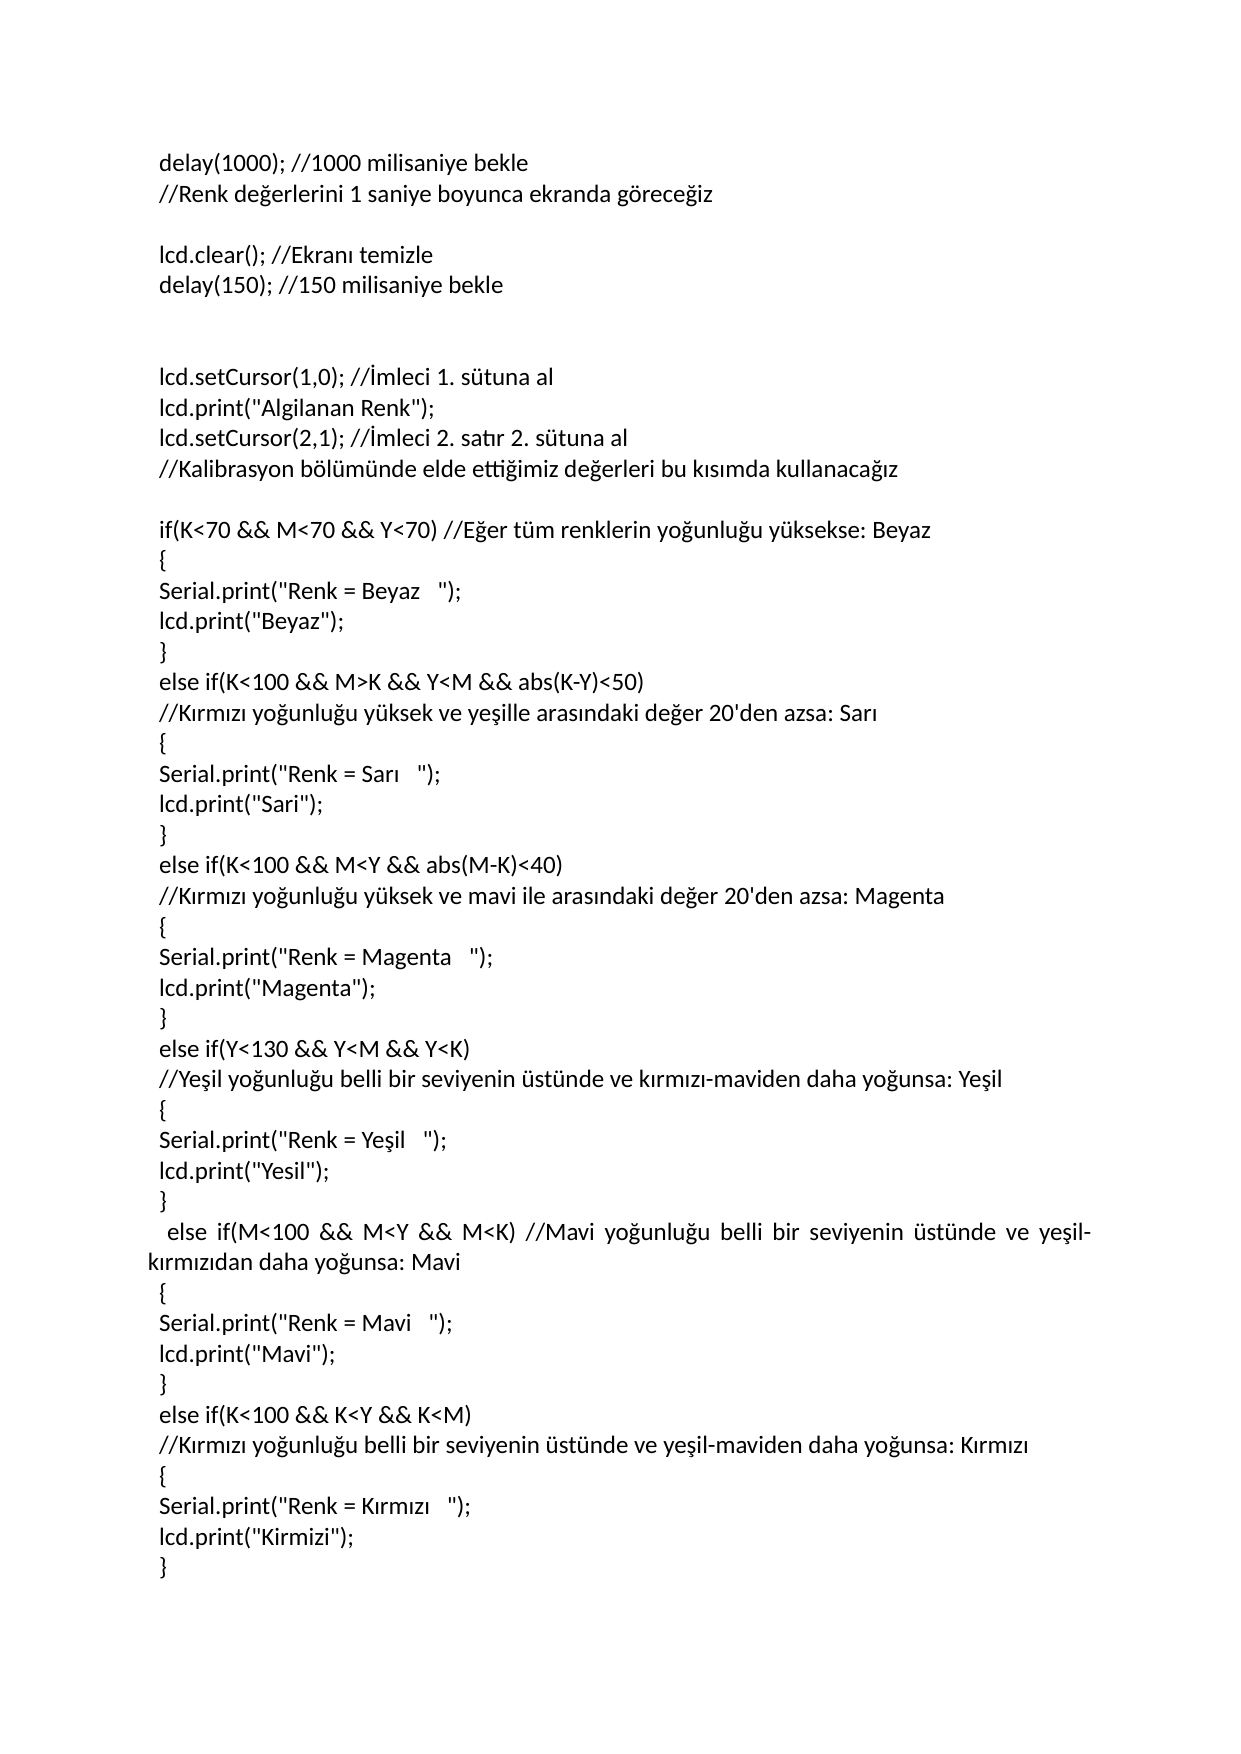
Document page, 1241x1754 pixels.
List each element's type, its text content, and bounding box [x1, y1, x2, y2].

text lcd.print("Yesil"); [148, 1155, 1093, 1185]
text { [148, 727, 1093, 758]
text //Renk değerlerini 1 saniye boyunca ekranda göreceğiz [148, 178, 1093, 209]
text lcd.setCursor(1,0); //İmleci 1. sütuna al [148, 361, 1093, 392]
text Serial.print("Renk = Sarı "); [148, 758, 1093, 788]
text { [148, 911, 1093, 941]
text } [148, 1002, 1093, 1033]
text lcd.print("Beyaz"); [148, 605, 1093, 636]
text lcd.setCursor(2,1); //İmleci 2. satır 2. sütuna al [148, 422, 1093, 453]
text lcd.clear(); //Ekranı temizle [148, 239, 1093, 270]
text } [148, 1552, 1093, 1582]
text //Kırmızı yoğunluğu belli bir seviyenin üstünde ve yeşil-maviden daha yoğunsa: Kırmızı [148, 1429, 1093, 1460]
text else if(M<100 && M<Y && M<K) //Mavi yoğunluğu belli bir seviyenin üstünde ve yeşil-kırmızıdan daha yoğunsa: Mavi [148, 1216, 1093, 1277]
text { [148, 1460, 1093, 1491]
text delay(1000); //1000 milisaniye bekle [148, 148, 1093, 178]
text lcd.print("Algilanan Renk"); [148, 392, 1093, 422]
text //Kırmızı yoğunluğu yüksek ve mavi ile arasındaki değer 20'den azsa: Magenta [148, 880, 1093, 911]
text else if(K<100 && M>K && Y<M && abs(K-Y)<50) [148, 666, 1093, 697]
text lcd.print("Mavi"); [148, 1338, 1093, 1368]
text lcd.print("Kirmizi"); [148, 1521, 1093, 1552]
text lcd.print("Sari"); [148, 788, 1093, 819]
text Serial.print("Renk = Beyaz "); [148, 575, 1093, 605]
text } [148, 636, 1093, 666]
text } [148, 819, 1093, 849]
text } [148, 1368, 1093, 1399]
text //Kalibrasyon bölümünde elde ettiğimiz değerleri bu kısımda kullanacağız [148, 453, 1093, 483]
text delay(150); //150 milisaniye bekle [148, 270, 1093, 300]
text else if(K<100 && M<Y && abs(M-K)<40) [148, 849, 1093, 880]
text if(K<70 && M<70 && Y<70) //Eğer tüm renklerin yoğunluğu yüksekse: Beyaz [148, 514, 1093, 544]
text } [148, 1185, 1093, 1216]
text else if(K<100 && K<Y && K<M) [148, 1399, 1093, 1429]
text { [148, 1277, 1093, 1307]
text //Yeşil yoğunluğu belli bir seviyenin üstünde ve kırmızı-maviden daha yoğunsa: Yeşil [148, 1063, 1093, 1094]
text Serial.print("Renk = Kırmızı "); [148, 1491, 1093, 1521]
text else if(Y<130 && Y<M && Y<K) [148, 1033, 1093, 1063]
text Serial.print("Renk = Mavi "); [148, 1307, 1093, 1338]
text Serial.print("Renk = Magenta "); [148, 941, 1093, 972]
text //Kırmızı yoğunluğu yüksek ve yeşille arasındaki değer 20'den azsa: Sarı [148, 697, 1093, 727]
text Serial.print("Renk = Yeşil "); [148, 1124, 1093, 1155]
text { [148, 544, 1093, 575]
text { [148, 1094, 1093, 1124]
text lcd.print("Magenta"); [148, 972, 1093, 1002]
